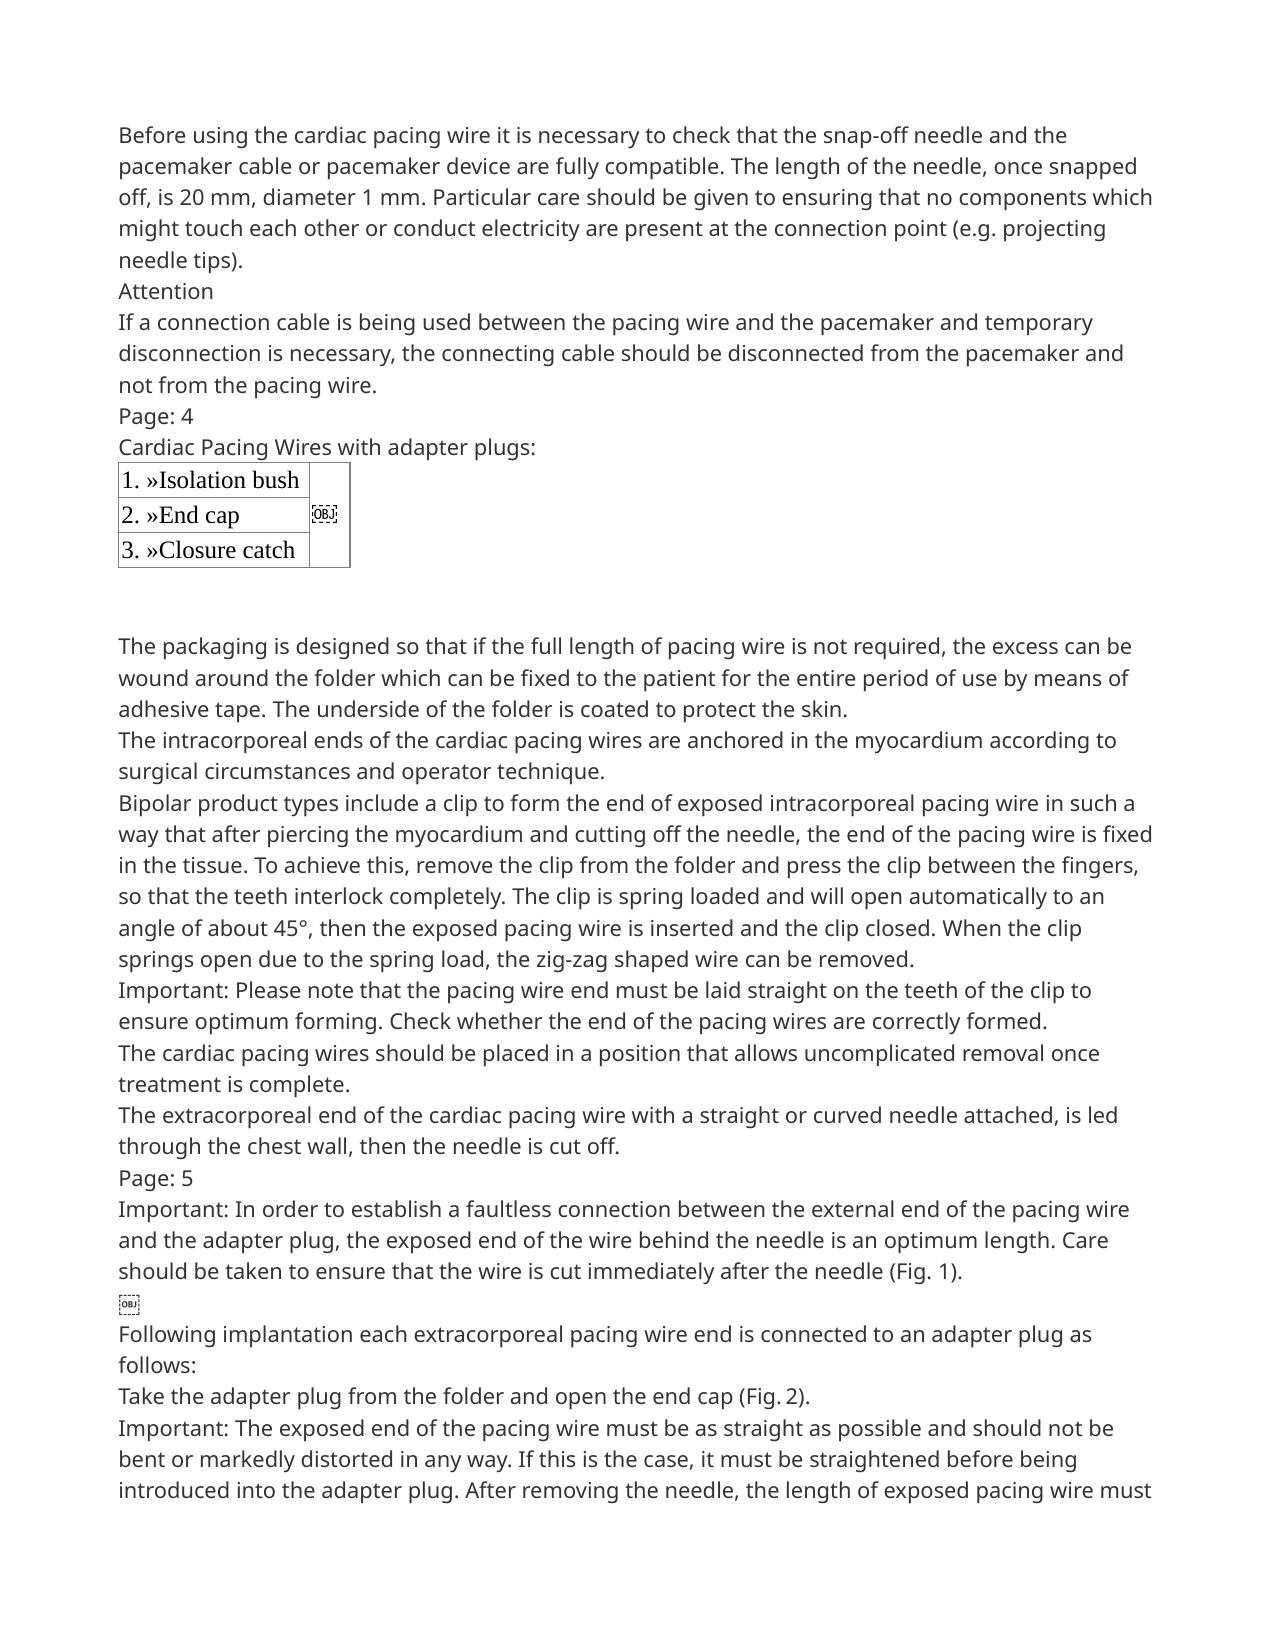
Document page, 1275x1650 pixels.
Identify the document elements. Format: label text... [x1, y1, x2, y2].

text Page: 4 [118, 399, 1157, 431]
table_header ￼ [310, 463, 349, 567]
text Important: The exposed end of the pacing wire must be as straight as possible and should not be bent or markedly distorted in any way. If this is the case, it must be straightened before being introduced into the adapter plug. After removing the needle, the length of exposed pacing wire must [118, 1411, 1157, 1505]
text Important: Please note that the pacing wire end must be laid straight on the teeth of the clip to ensure optimum forming. Check whether the end of the pacing wires are correctly formed. The cardiac pacing wires should be placed in a position that allows uncomplicated removal once treatment is complete. [118, 973, 1157, 1098]
table_cell 3. »Closure catch [119, 533, 309, 567]
text Important: In order to establish a faultless connection between the external end of the pacing wire and the adapter plug, the exposed end of the wire behind the needle is an optimum length. Care should be taken to ensure that the wire is cut immediately after the needle (Fig. 1). [118, 1192, 1157, 1286]
text Attention [118, 274, 1157, 306]
text ￼ Following implantation each extracorporeal pacing wire end is connected to an adapter plug as follows: [118, 1286, 1157, 1380]
text Bipolar product types include a clip to form the end of exposed intracorporeal pacing wire in such a way that after piercing the myocardium and cutting off the needle, the end of the pacing wire is fixed in the tissue. To achieve this, remove the clip from the folder and press the clip between the fingers, so that the teeth interlock completely. The clip is spring loaded and will open automatically to an angle of about 45°, then the exposed pacing wire is inserted and the clip closed. When the clip springs open due to the spring load, the zig-zag shaped wire can be removed. [118, 786, 1157, 973]
table_header 1. »Isolation bush [119, 463, 309, 497]
text The packaging is designed so that if the full length of pacing wire is not required, the excess can be wound around the folder which can be fixed to the patient for the entire period of use by means of adhesive tape. The underside of the folder is coated to protect the skin. [118, 567, 1157, 723]
text Page: 5 [118, 1161, 1157, 1192]
text Take the adapter plug from the folder and open the end cap (Fig. 2). [118, 1380, 1157, 1411]
table_cell 2. »End cap [119, 498, 309, 532]
text Before using the cardiac pacing wire it is necessary to check that the snap-off needle and the pacemaker cable or pacemaker device are fully compatible. The length of the needle, once snapped off, is 20 mm, diameter 1 mm. Particular care should be given to ensuring that no components which might touch each other or conduct electricity are present at the connection point (e.g. projecting needle tips). [118, 118, 1157, 274]
text The extracorporeal end of the cardiac pacing wire with a straight or curved needle attached, is led through the chest wall, then the needle is cut off. [118, 1098, 1157, 1161]
text If a connection cable is being used between the pacing wire and the pacemaker and temporary disconnection is necessary, the connecting cable should be disconnected from the pacemaker and not from the pacing wire. [118, 306, 1157, 399]
text Cardiac Pacing Wires with adapter plugs: [118, 431, 1157, 462]
text The intracorporeal ends of the cardiac pacing wires are anchored in the myocardium according to surgical circumstances and operator technique. [118, 723, 1157, 786]
